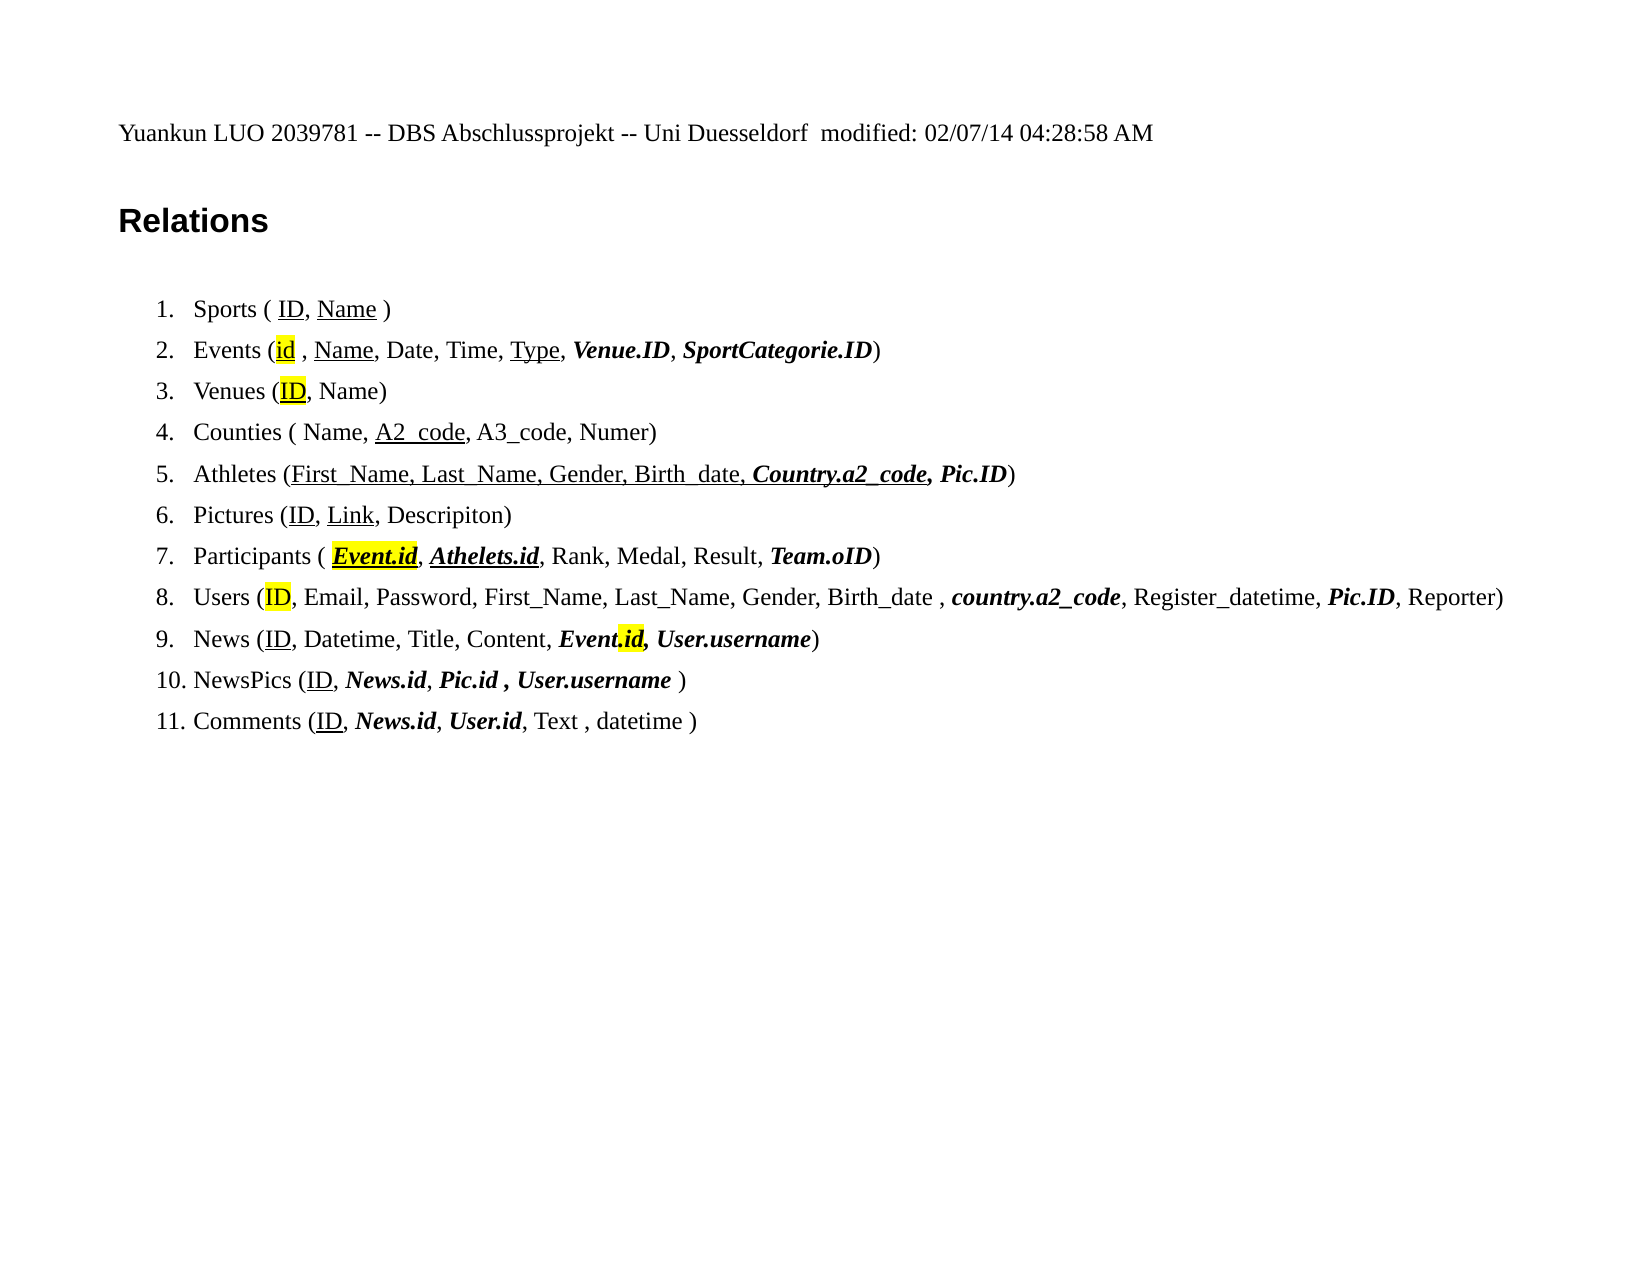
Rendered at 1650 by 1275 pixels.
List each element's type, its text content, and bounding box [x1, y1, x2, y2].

list NewsPics (ID, News.id, Pic.id , User.username ) [156, 665, 1532, 694]
list Participants ( Event.id, Athelets.id, Rank, Medal, Result, Team.oID) [156, 541, 1532, 570]
list Pictures (ID, Link, Descripiton) [156, 500, 1532, 529]
subtitle Relations [118, 201, 1532, 240]
list Venues (ID, Name) [156, 376, 1532, 405]
list Comments (ID, News.id, User.id, Text , datetime ) [156, 706, 1532, 735]
list Users (ID, Email, Password, First_Name, Last_Name, Gender, Birth_date , country.a2_code, Register_datetime, Pic.ID, Reporter) [156, 582, 1532, 611]
list Sports ( ID, Name ) [156, 294, 1532, 322]
list Counties ( Name, A2_code, A3_code, Numer) [156, 417, 1532, 446]
list Athletes (First_Name, Last_Name, Gender, Birth_date, Country.a2_code, Pic.ID) [156, 459, 1532, 487]
list News (ID, Datetime, Title, Content, Event.id, User.username) [156, 624, 1532, 652]
list Events (id , Name, Date, Time, Type, Venue.ID, SportCategorie.ID) [156, 335, 1532, 364]
